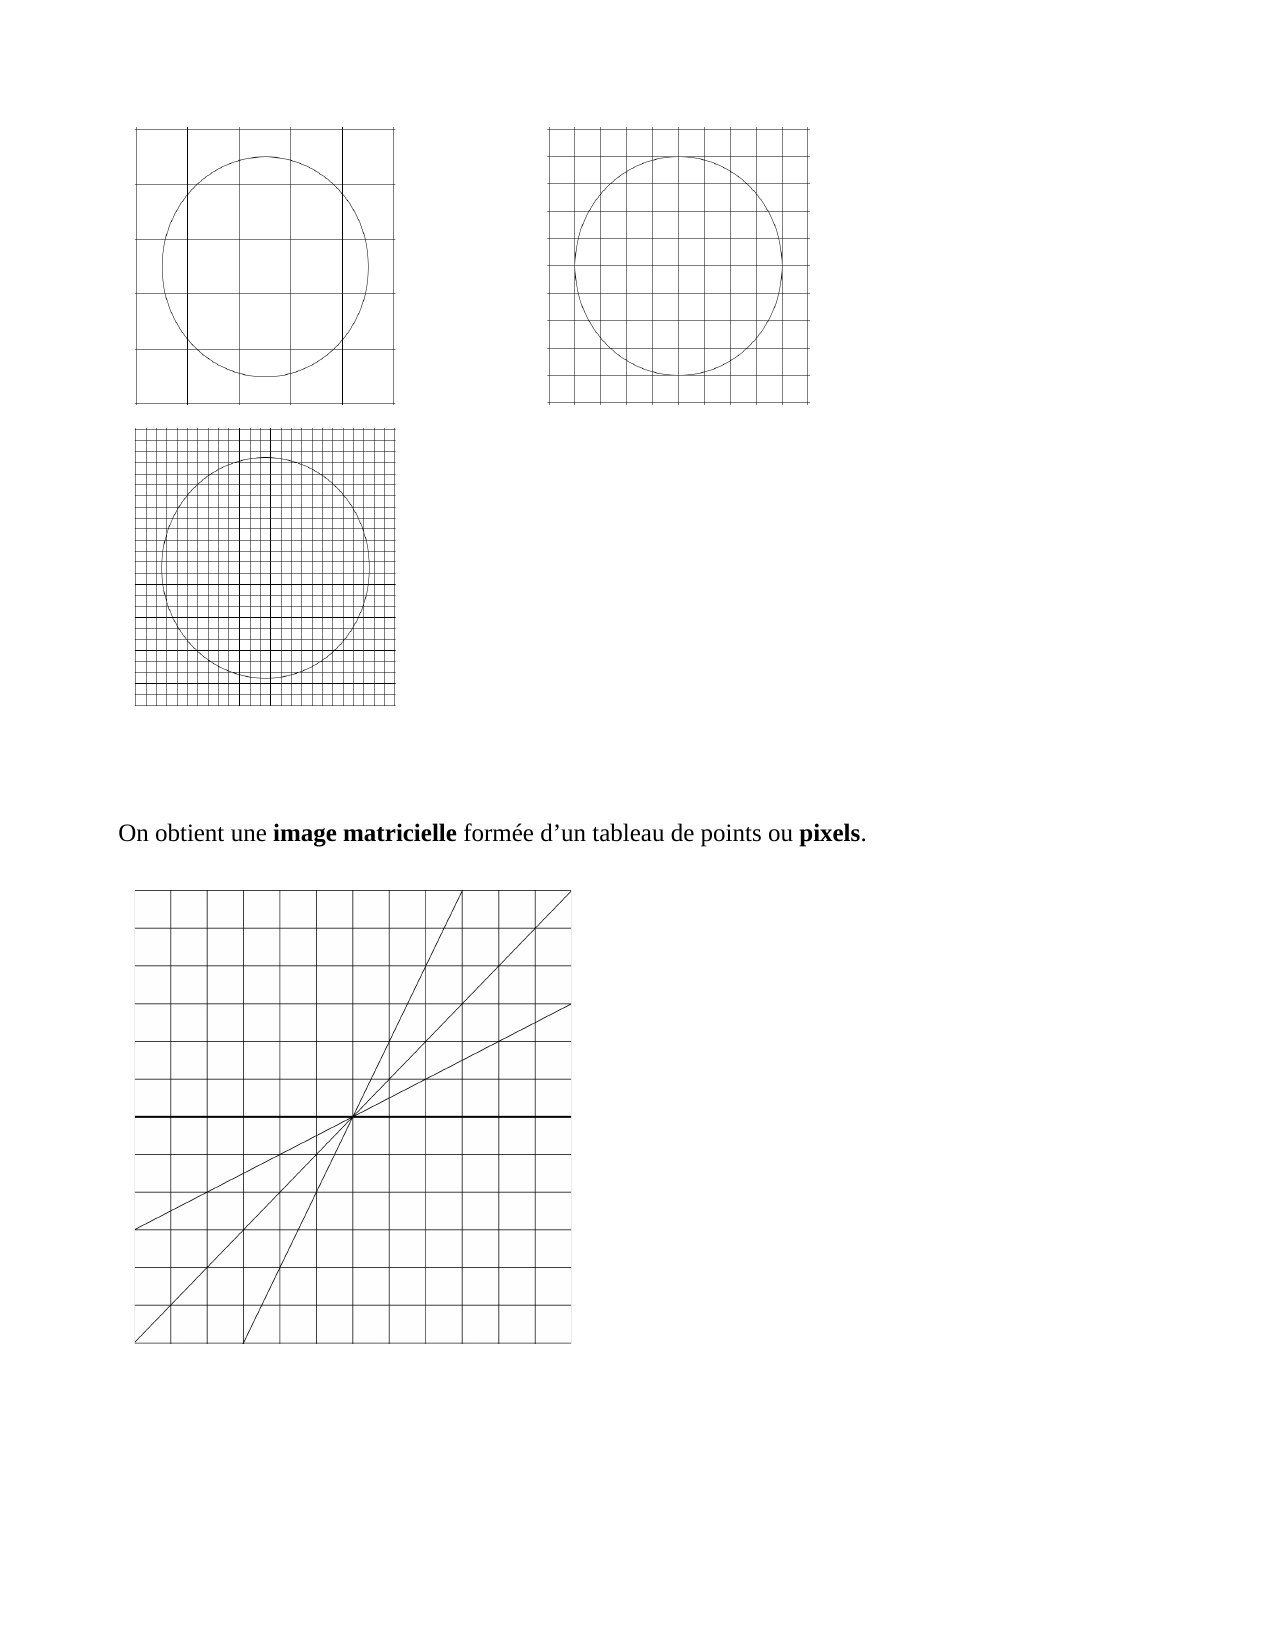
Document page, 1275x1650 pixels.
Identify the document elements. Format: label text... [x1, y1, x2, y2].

picture [134, 890, 572, 1344]
text On obtient une image matricielle formée d’un tableau de points ou pixels. [118, 818, 1157, 846]
